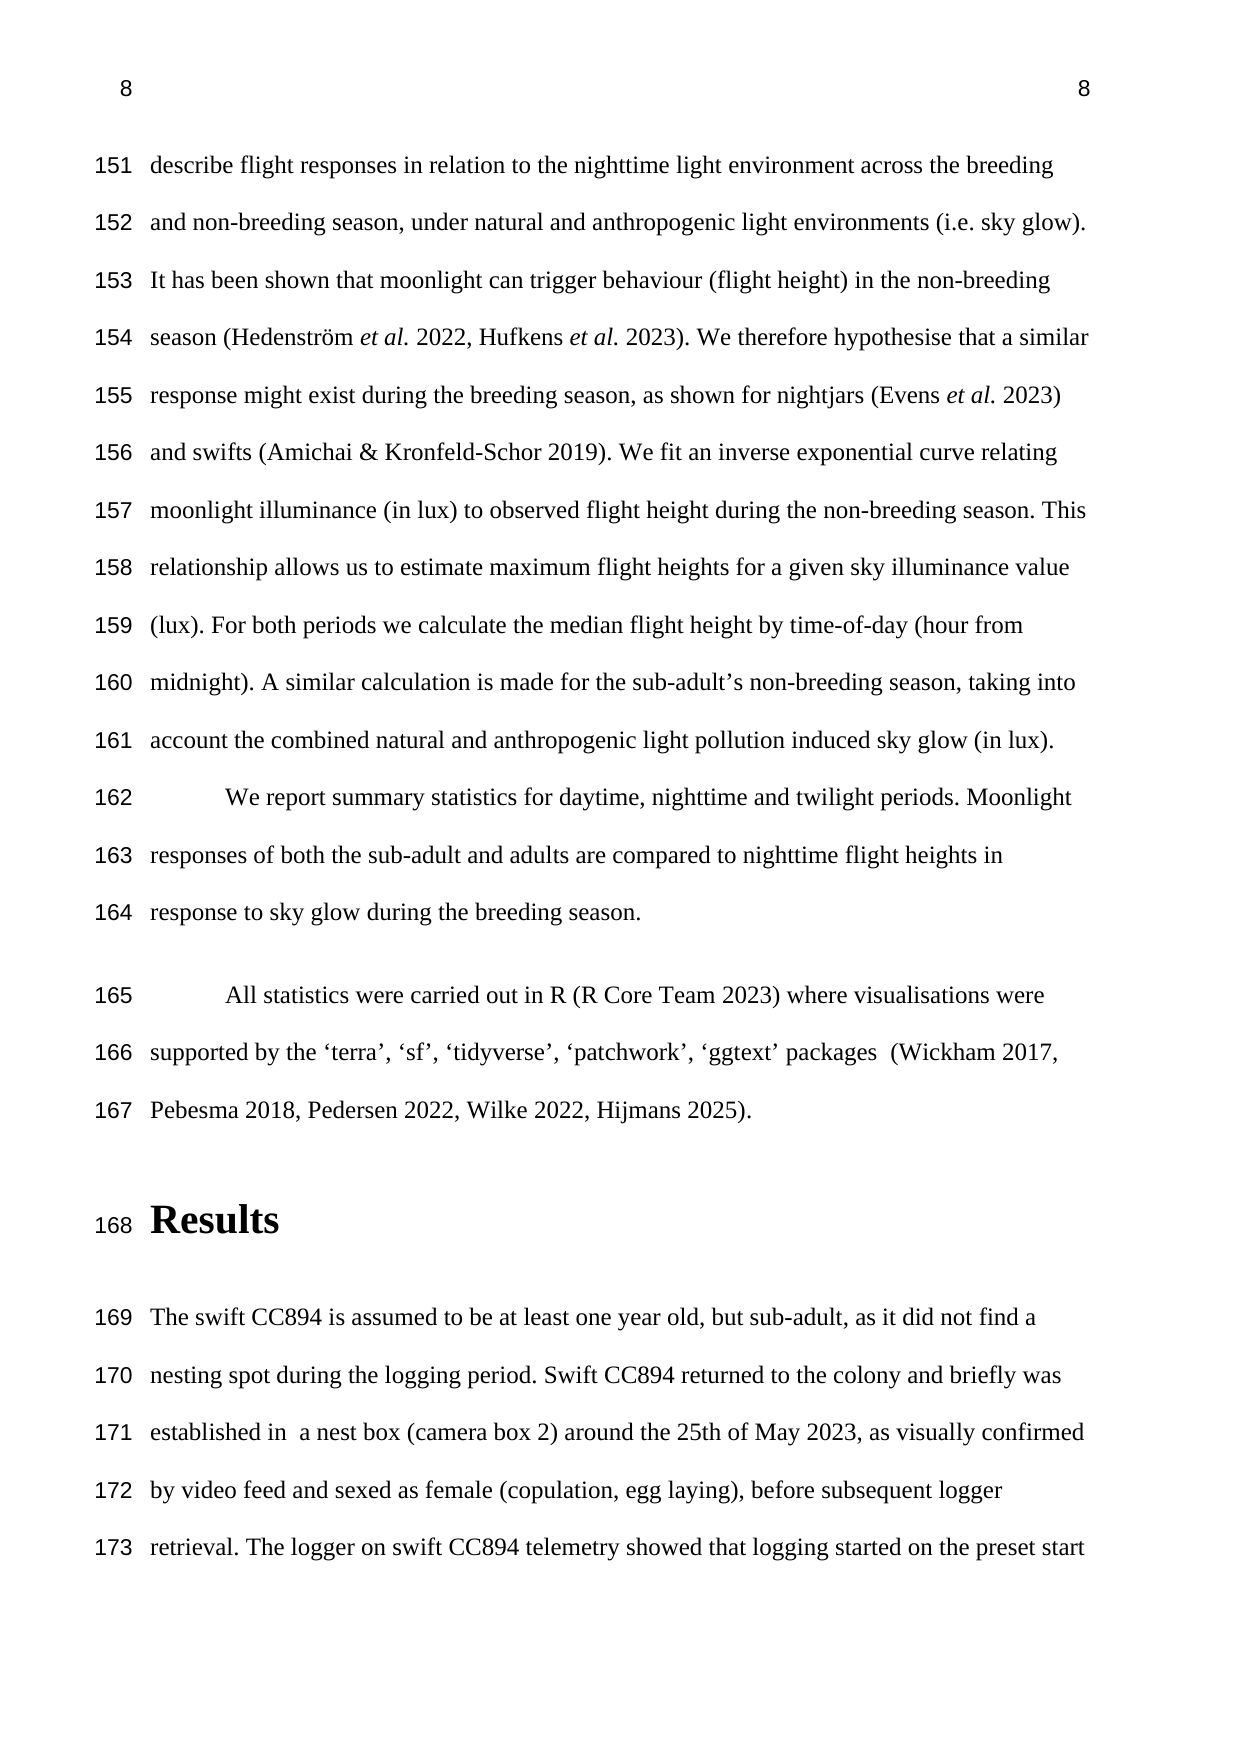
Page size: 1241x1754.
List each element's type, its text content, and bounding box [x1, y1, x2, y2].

subtitle Results [150, 1194, 1090, 1242]
text We report summary statistics for daytime, nighttime and twilight periods. Moonlight responses of both the sub-adult and adults are compared to nighttime flight heights in response to sky glow during the breeding season. [150, 782, 1090, 926]
text The swift CC894 is assumed to be at least one year old, but sub-adult, as it did not find a nesting spot during the logging period. Swift CC894 returned to the colony and briefly was established in a nest box (camera box 2) around the 25th of May 2023, as visually confirmed by video feed and sexed as female (copulation, egg laying), before subsequent logger retrieval. The logger on swift CC894 telemetry showed that logging started on the preset start [150, 1302, 1090, 1561]
text All statistics were carried out in R (R Core Team 2023) where visualisations were supported by the ‘terra’, ‘sf’, ‘tidyverse’, ‘patchwork’, ‘ggtext’ packages (Wickham 2017, Pebesma 2018, Pedersen 2022, Wilke 2022, Hijmans 2025). [150, 980, 1090, 1124]
text describe flight responses in relation to the nighttime light environment across the breeding and non-breeding season, under natural and anthropogenic light environments (i.e. sky glow). It has been shown that moonlight can trigger behaviour (flight height) in the non-breeding season (Hedenström et al. 2022, Hufkens et al. 2023). We therefore hypothesise that a similar response might exist during the breeding season, as shown for nightjars (Evens et al. 2023) and swifts (Amichai & Kronfeld-Schor 2019). We fit an inverse exponential curve relating moonlight illuminance (in lux) to observed flight height during the non-breeding season. This relationship allows us to estimate maximum flight heights for a given sky illuminance value (lux). For both periods we calculate the median flight height by time-of-day (hour from midnight). A similar calculation is made for the sub-adult’s non-breeding season, taking into account the combined natural and anthropogenic light pollution induced sky glow (in lux). [150, 150, 1090, 754]
